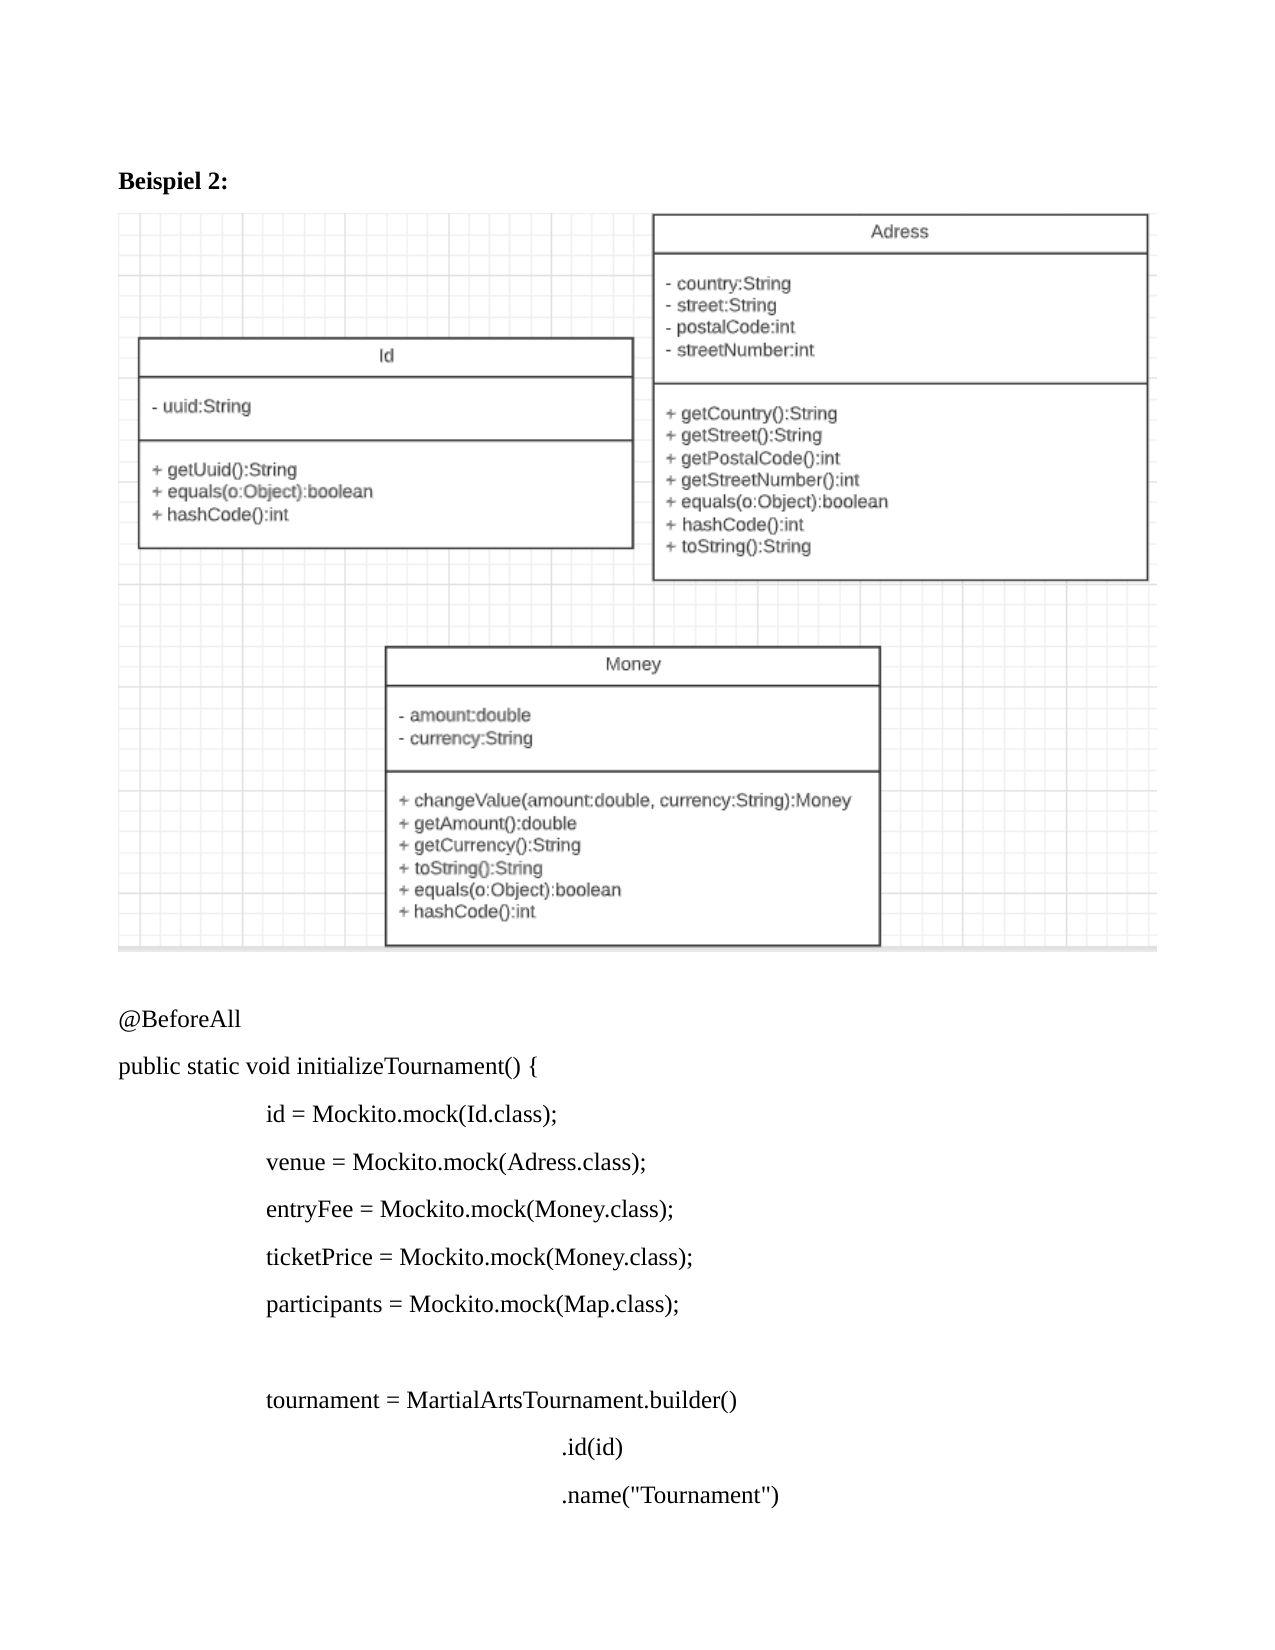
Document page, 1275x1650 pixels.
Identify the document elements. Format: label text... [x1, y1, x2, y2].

text tournament = MartialArtsTournament.builder() [118, 1385, 1157, 1413]
text venue = Mockito.mock(Adress.class); [118, 1147, 1157, 1175]
text ticketPrice = Mockito.mock(Money.class); [118, 1242, 1157, 1271]
text Beispiel 2: [118, 166, 1157, 194]
text .name("Tournament") [118, 1480, 1157, 1509]
text .id(id) [118, 1432, 1157, 1461]
text participants = Mockito.mock(Map.class); [118, 1289, 1157, 1318]
text entryFee = Mockito.mock(Money.class); [118, 1194, 1157, 1223]
text public static void initializeTournament() { [118, 1051, 1157, 1080]
text id = Mockito.mock(Id.class); [118, 1099, 1157, 1128]
picture [118, 213, 1157, 952]
text @BeforeAll [118, 1004, 1157, 1033]
